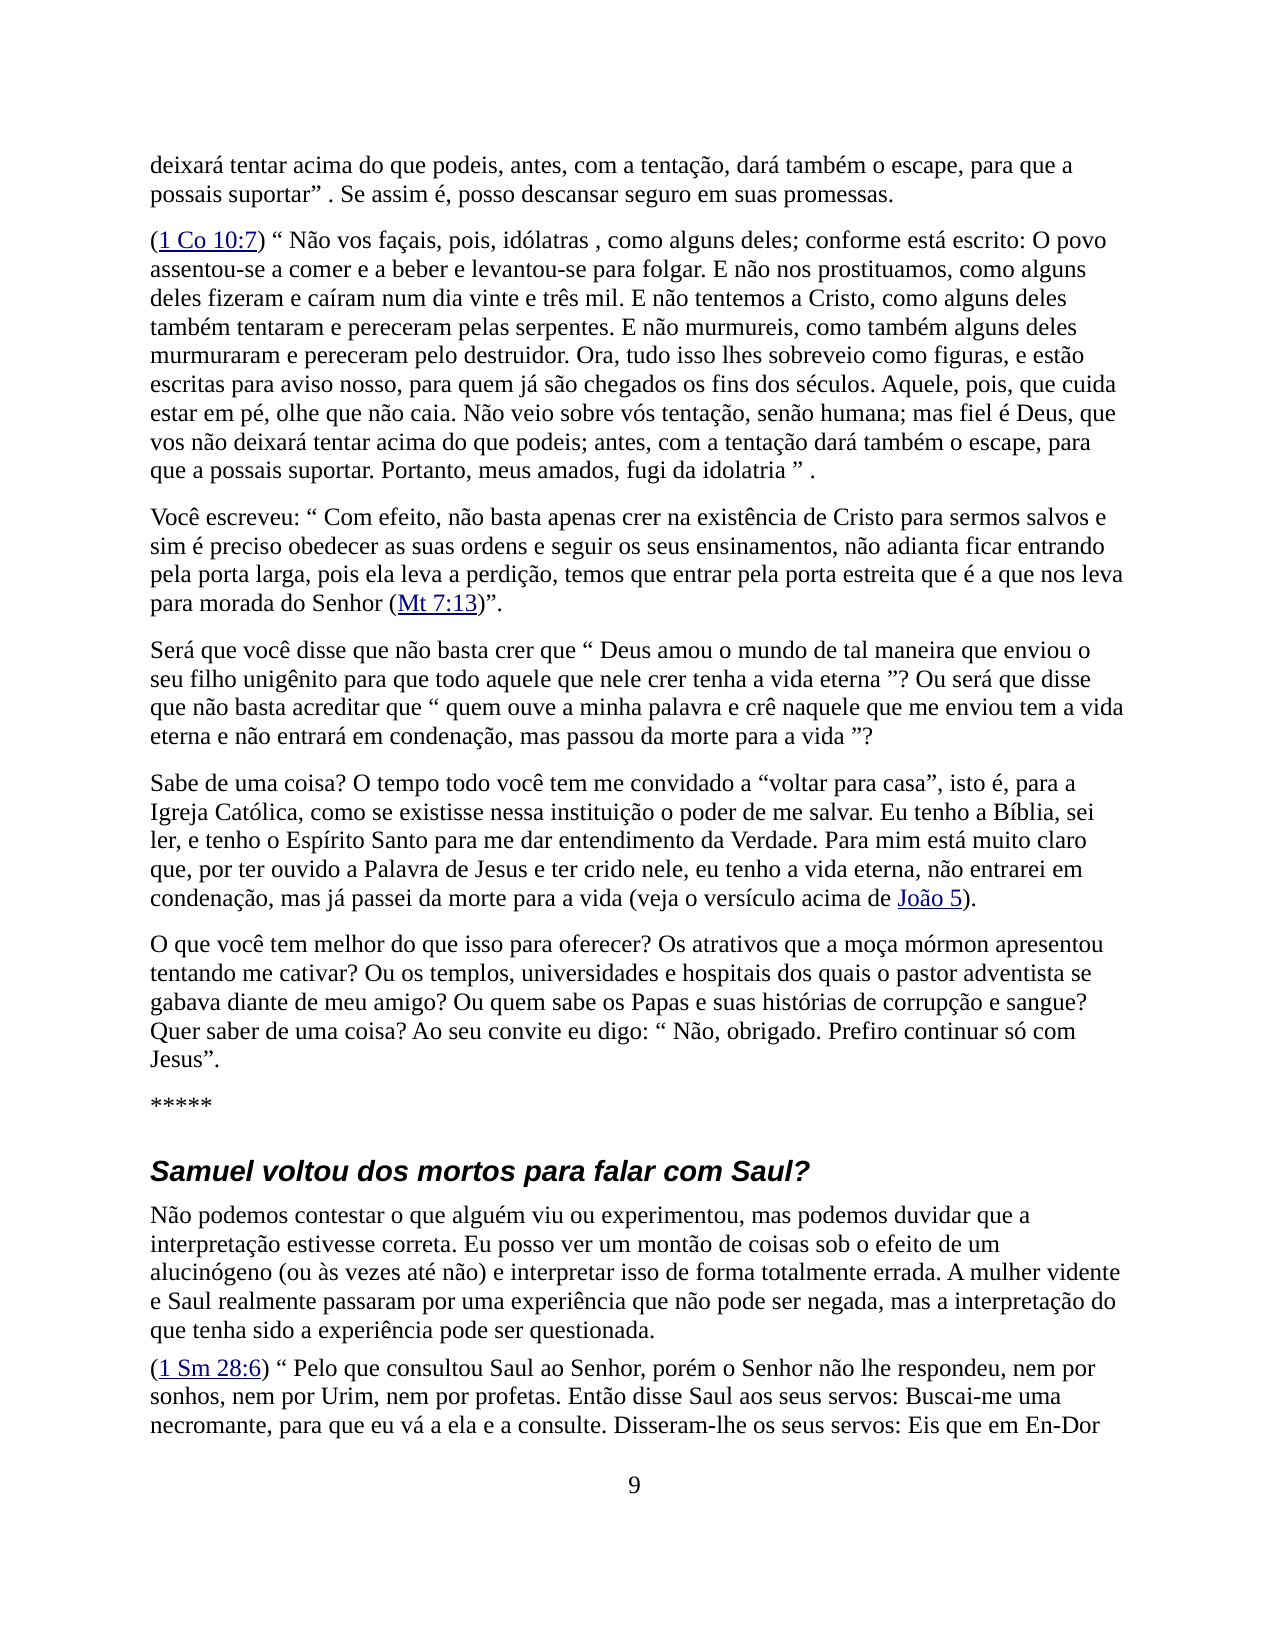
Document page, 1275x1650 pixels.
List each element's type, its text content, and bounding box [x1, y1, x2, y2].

text Sabe de uma coisa? O tempo todo você tem me convidado a “voltar para casa”, isto é, para a Igreja Católica, como se existisse nessa instituição o poder de me salvar. Eu tenho a Bíblia, sei ler, e tenho o Espírito Santo para me dar entendimento da Verdade. Para mim está muito claro que, por ter ouvido a Palavra de Jesus e ter crido nele, eu tenho a vida eterna, não entrarei em condenação, mas já passei da morte para a vida (veja o versículo acima de João 5). [150, 768, 1125, 912]
text Não podemos contestar o que alguém viu ou experimentou, mas podemos duvidar que a interpretação estivesse correta. Eu posso ver um montão de coisas sob o efeito de um alucinógeno (ou às vezes até não) e interpretar isso de forma totalmente errada. A mulher vidente e Saul realmente passaram por uma experiência que não pode ser negada, mas a interpretação do que tenha sido a experiência pode ser questionada. [150, 1200, 1125, 1344]
text deixará tentar acima do que podeis, antes, com a tentação, dará também o escape, para que a possais suportar” . Se assim é, posso descansar seguro em suas promessas. [150, 150, 1125, 207]
text O que você tem melhor do que isso para oferecer? Os atrativos que a moça mórmon apresentou tentando me cativar? Ou os templos, universidades e hospitais dos quais o pastor adventista se gabava diante de meu amigo? Ou quem sabe os Papas e suas histórias de corrupção e sangue? Quer saber de uma coisa? Ao seu convite eu digo: “ Não, obrigado. Prefiro continuar só com Jesus”. [150, 929, 1125, 1073]
text Será que você disse que não basta crer que “ Deus amou o mundo de tal maneira que enviou o seu filho unigênito para que todo aquele que nele crer tenha a vida eterna ”? Ou será que disse que não basta acreditar que “ quem ouve a minha palavra e crê naquele que me enviou tem a vida eterna e não entrará em condenação, mas passou da morte para a vida ”? [150, 635, 1125, 750]
text ***** [150, 1091, 1125, 1120]
subtitle Samuel voltou dos mortos para falar com Saul? [150, 1154, 1125, 1187]
text (1 Sm 28:6) “ Pelo que consultou Saul ao Senhor, porém o Senhor não lhe respondeu, nem por sonhos, nem por Urim, nem por profetas. Então disse Saul aos seus servos: Buscai-me uma necromante, para que eu vá a ela e a consulte. Disseram-lhe os seus servos: Eis que em En-Dor [150, 1353, 1125, 1439]
text Você escreveu: “ Com efeito, não basta apenas crer na existência de Cristo para sermos salvos e sim é preciso obedecer as suas ordens e seguir os seus ensinamentos, não adianta ficar entrando pela porta larga, pois ela leva a perdição, temos que entrar pela porta estreita que é a que nos leva para morada do Senhor (Mt 7:13)”. [150, 502, 1125, 617]
text (1 Co 10:7) “ Não vos façais, pois, idólatras , como alguns deles; conforme está escrito: O povo assentou-se a comer e a beber e levantou-se para folgar. E não nos prostituamos, como alguns deles fizeram e caíram num dia vinte e três mil. E não tentemos a Cristo, como alguns deles também tentaram e pereceram pelas serpentes. E não murmureis, como também alguns deles murmuraram e pereceram pelo destruidor. Ora, tudo isso lhes sobreveio como figuras, e estão escritas para aviso nosso, para quem já são chegados os fins dos séculos. Aquele, pois, que cuida estar em pé, olhe que não caia. Não veio sobre vós tentação, senão humana; mas fiel é Deus, que vos não deixará tentar acima do que podeis; antes, com a tentação dará também o escape, para que a possais suportar. Portanto, meus amados, fugi da idolatria ” . [150, 225, 1125, 484]
